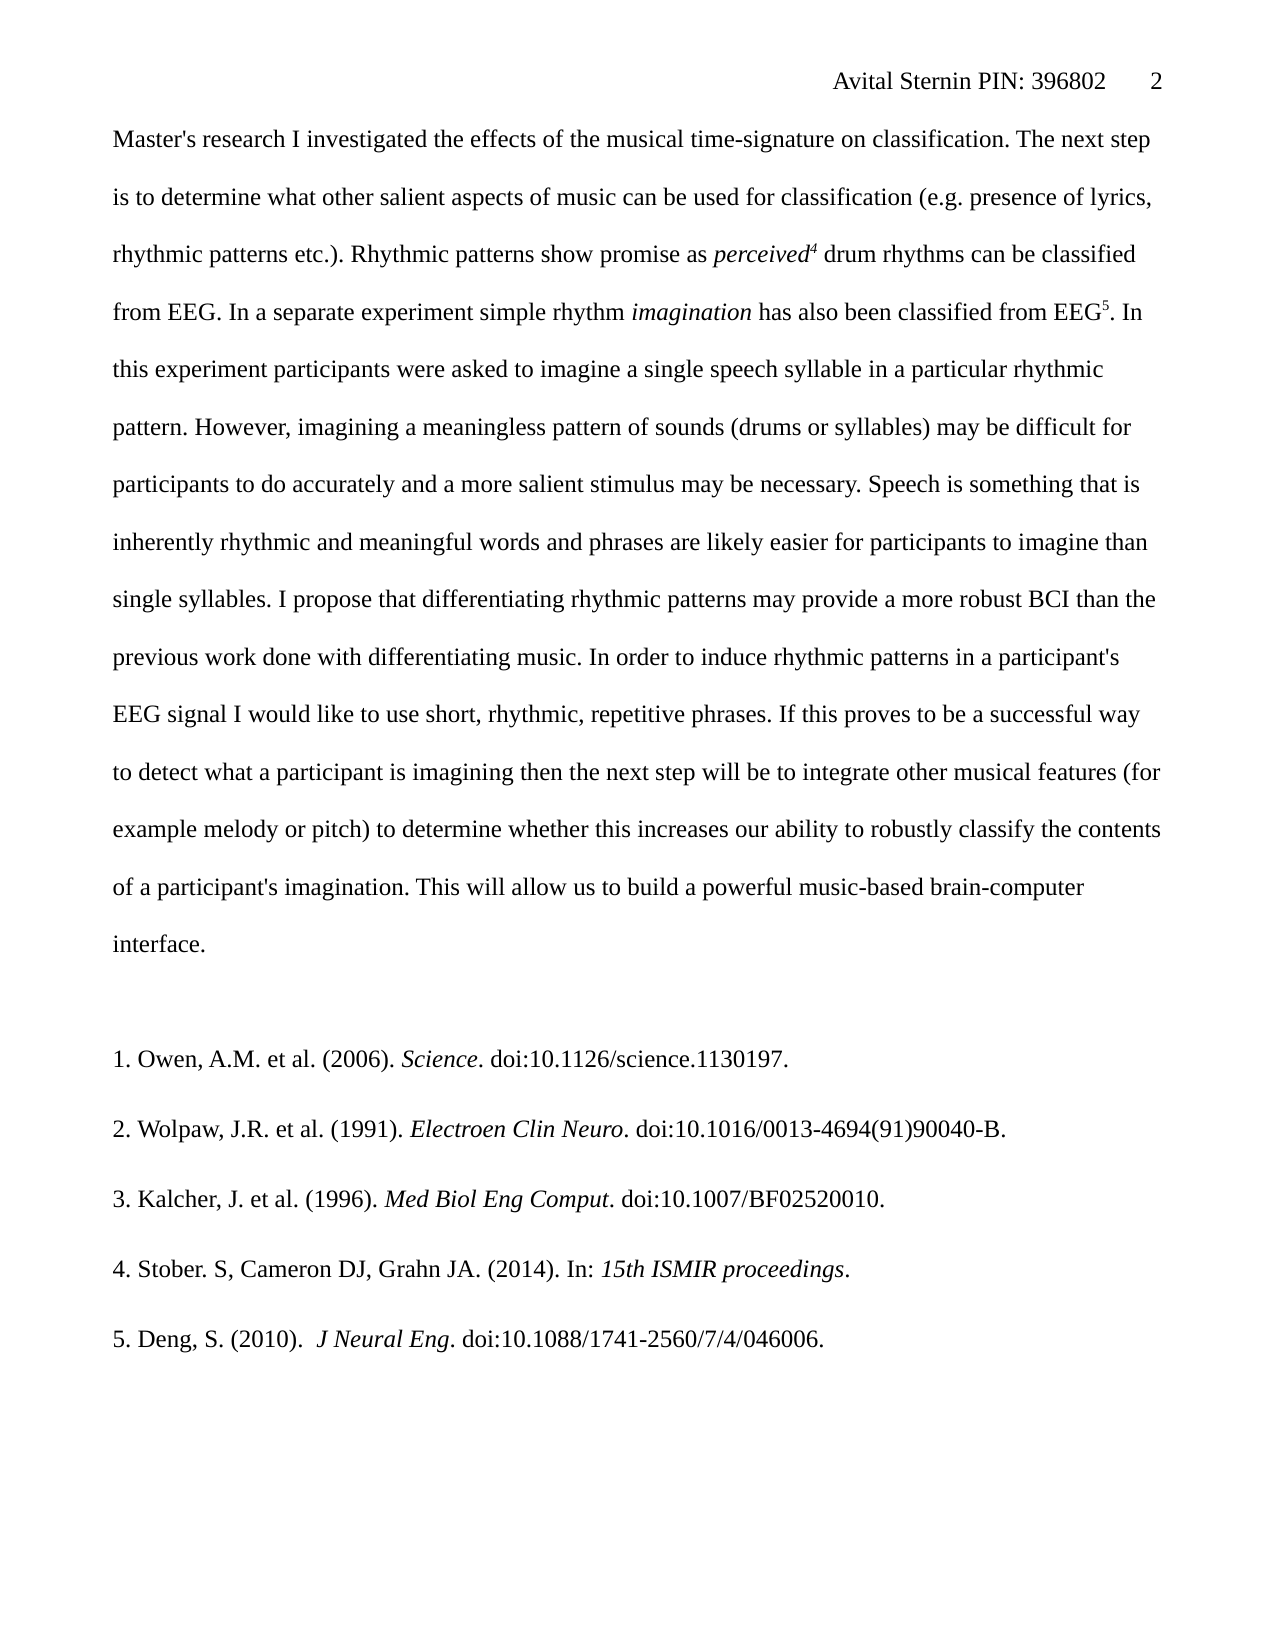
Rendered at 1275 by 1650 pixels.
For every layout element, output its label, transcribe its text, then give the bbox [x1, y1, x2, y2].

text 1. Owen, A.M. et al. (2006). Science. doi:10.1126/science.1130197. [112, 1044, 1162, 1073]
text 5. Deng, S. (2010). J Neural Eng. doi:10.1088/1741-2560/7/4/046006. [112, 1324, 1162, 1353]
text 2. Wolpaw, J.R. et al. (1991). Electroen Clin Neuro. doi:10.1016/0013-4694(91)90040-B. [112, 1114, 1162, 1143]
text 3. Kalcher, J. et al. (1996). Med Biol Eng Comput. doi:10.1007/BF02520010. [112, 1184, 1162, 1213]
text Master's research I investigated the effects of the musical time-signature on classification. The next step is to determine what other salient aspects of music can be used for classification (e.g. presence of lyrics, rhythmic patterns etc.). Rhythmic patterns show promise as perceived4⁠ drum rhythms can be classified from EEG. In a separate experiment simple rhythm imagination has also been classified from EEG5⁠. In this experiment participants were asked to imagine a single speech syllable in a particular rhythmic pattern. However, imagining a meaningless pattern of sounds (drums or syllables) may be difficult for participants to do accurately and a more salient stimulus may be necessary. Speech is something that is inherently rhythmic and meaningful words and phrases are likely easier for participants to imagine than single syllables. I propose that differentiating rhythmic patterns may provide a more robust BCI than the previous work done with differentiating music. In order to induce rhythmic patterns in a participant's EEG signal I would like to use short, rhythmic, repetitive phrases. If this proves to be a successful way to detect what a participant is imagining then the next step will be to integrate other musical features (for example melody or pitch) to determine whether this increases our ability to robustly classify the contents of a participant's imagination. This will allow us to build a powerful music-based brain-computer interface. [112, 124, 1162, 958]
text 4. Stober. S, Cameron DJ, Grahn JA. (2014). In: 15th ISMIR proceedings. [112, 1254, 1162, 1283]
